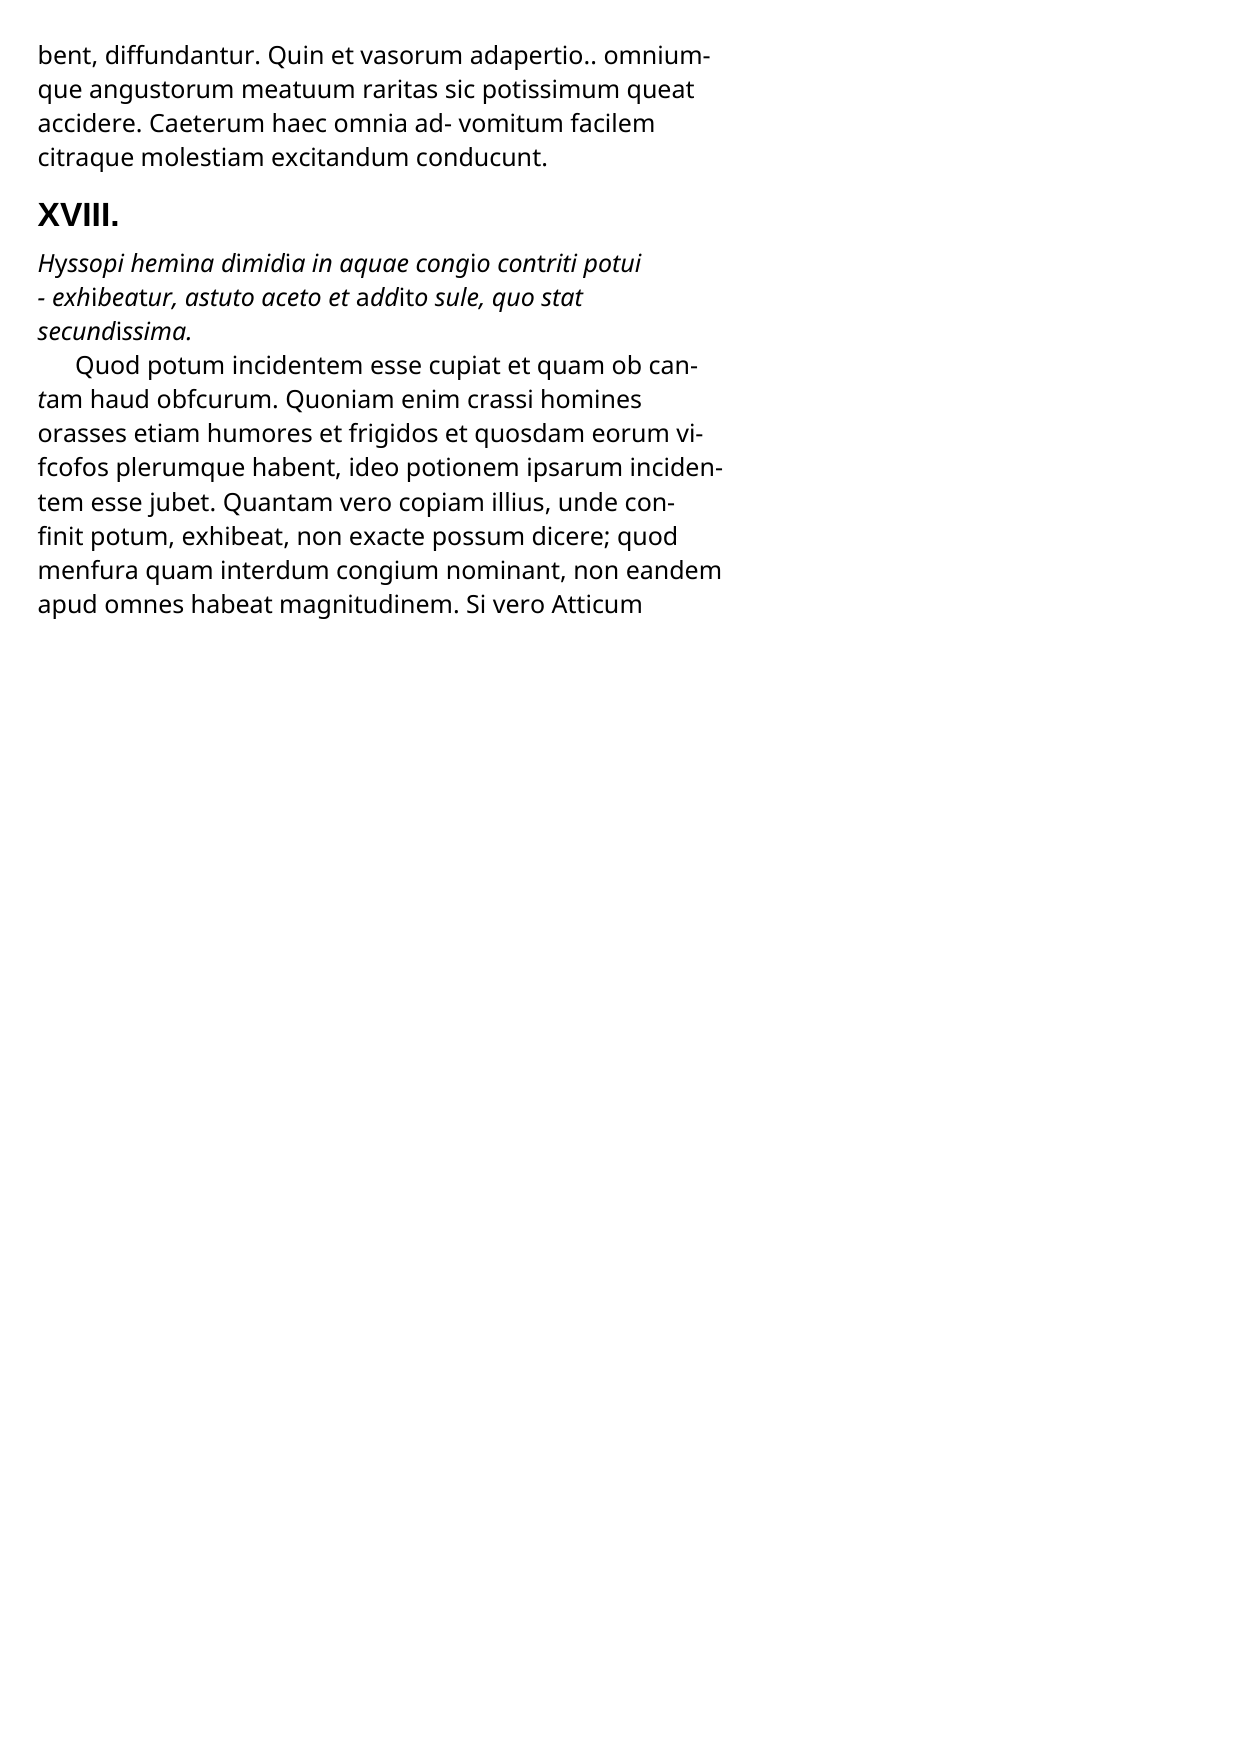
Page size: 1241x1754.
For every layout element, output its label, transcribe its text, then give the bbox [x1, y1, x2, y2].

text Quod potum incidentem esse cupiat et quam ob can- tam haud obfcurum. Quoniam enim crassi homines orasses etiam humores et frigidos et quosdam eorum vi- fcofos plerumque habent, ideo potionem ipsarum inciden- tem esse jubet. Quantam vero copiam illius, unde con- finit potum, exhibeat, non exacte possum dicere; quod menfura quam interdum congium nominant, non eandem apud omnes habeat magnitudinem. Si vero Atticum [37, 348, 1203, 620]
text Hyssopi hemina dimidia in aquae congio contriti potui - exhibeatur, astuto aceto et addito sule, quo stat secundissima. [37, 246, 1203, 348]
subtitle XVIII. [37, 194, 1203, 233]
text bent, diffundantur. Quin et vasorum adapertio.. omnium- que angustorum meatuum raritas sic potissimum queat accidere. Caeterum haec omnia ad- vomitum facilem citraque molestiam excitandum conducunt. [37, 37, 1203, 174]
